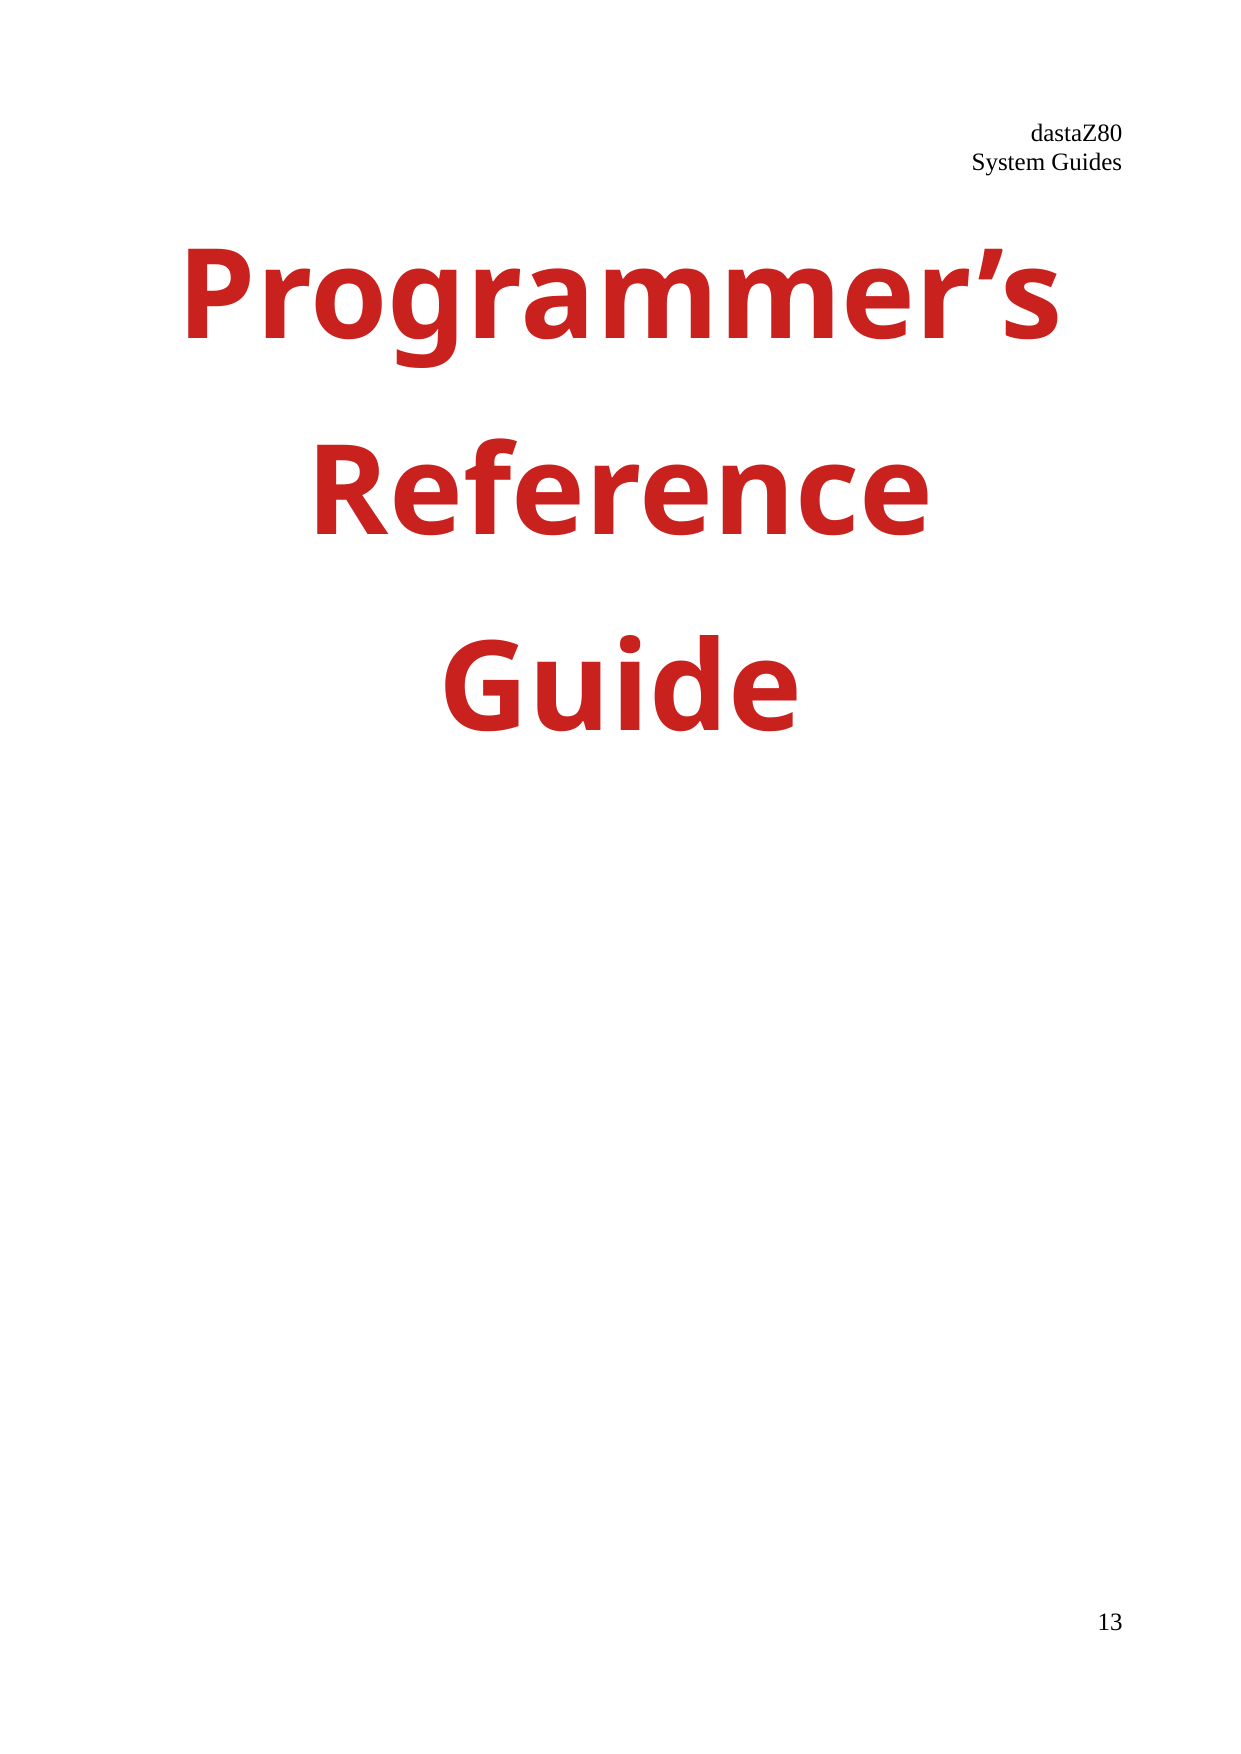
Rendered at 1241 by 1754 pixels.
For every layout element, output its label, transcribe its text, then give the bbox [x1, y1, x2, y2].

text Programmer’s Reference Guide [118, 205, 1122, 767]
